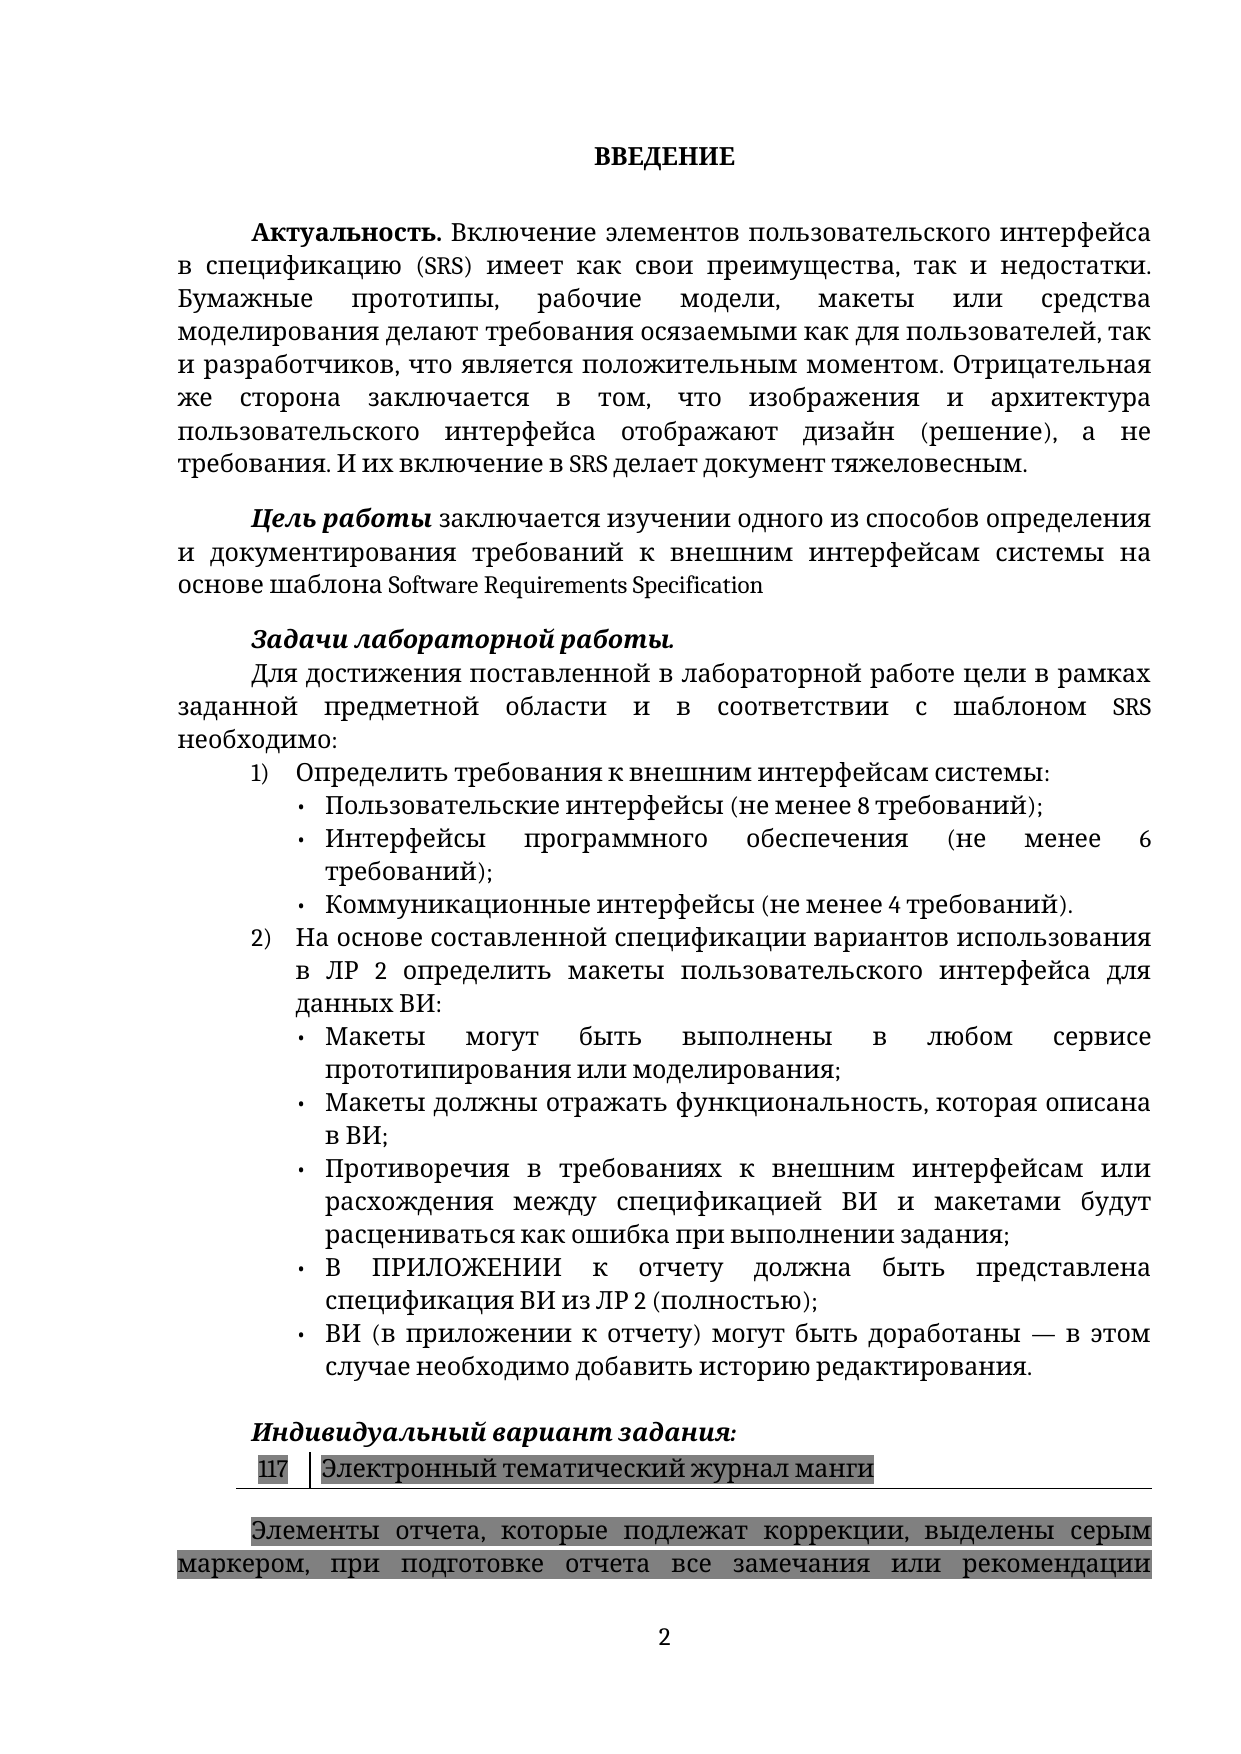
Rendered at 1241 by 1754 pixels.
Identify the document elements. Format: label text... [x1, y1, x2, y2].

text ВВЕДЕНИЕ [177, 143, 1152, 172]
text Цель работы заключается изучении одного из способов определения и документирования требований к внешним интерфейсам системы на основе шаблона Software Requirements Specification [177, 505, 1152, 600]
text Задачи лабораторной работы. [177, 626, 1152, 655]
list Противоречия в требованиях к внешним интерфейсам или расхождения между спецификацией ВИ и макетами будут расцениваться как ошибка при выполнении задания; [295, 1155, 1152, 1249]
text Для достижения поставленной в лабораторной работе цели в рамках заданной предметной области и в соответствии с шаблоном SRS необходимо: [177, 659, 1152, 754]
list Макеты могут быть выполнены в любом сервисе прототипирования или моделирования; [295, 1023, 1152, 1084]
table_header Электронный тематический журнал манги [311, 1452, 1152, 1487]
list Макеты должны отражать функциональность, которая описана в ВИ; [295, 1089, 1152, 1151]
list ВИ (в приложении к отчету) могут быть доработаны — в этом случае необходимо добавить историю редактирования. [295, 1320, 1152, 1382]
text Индивидуальный вариант задания: [177, 1419, 1152, 1448]
list В ПРИЛОЖЕНИИ к отчету должна быть представлена спецификация ВИ из ЛР 2 (полностью); [295, 1254, 1152, 1316]
list Коммуникационные интерфейсы (не менее 4 требований). [295, 891, 1152, 919]
list Определить требования к внешним интерфейсам системы: [251, 758, 1152, 787]
table_header 117 [236, 1452, 309, 1487]
text Элементы отчета, которые подлежат коррекции, выделены серым маркером, при подготовке отчета все замечания или рекомендации [177, 1517, 1152, 1579]
text Актуальность. Включение элементов пользовательского интерфейса в спецификацию (SRS) имеет как свои преимущества, так и недостатки. Бумажные прототипы, рабочие модели, макеты или средства моделирования делают требования осязаемыми как для пользователей, так и разработчиков, что является положительным моментом. Отрицательная же сторона заключается в том, что изображения и архитектура пользовательского интерфейса отображают дизайн (решение), а не требования. И их включение в SRS делает документ тяжеловесным. [177, 219, 1152, 479]
list На основе составленной спецификации вариантов использования в ЛР 2 определить макеты пользовательского интерфейса для данных ВИ: [251, 924, 1152, 1018]
list Пользовательские интерфейсы (не менее 8 требований); [295, 792, 1152, 820]
list Интерфейсы программного обеспечения (не менее 6 требований); [295, 824, 1152, 886]
